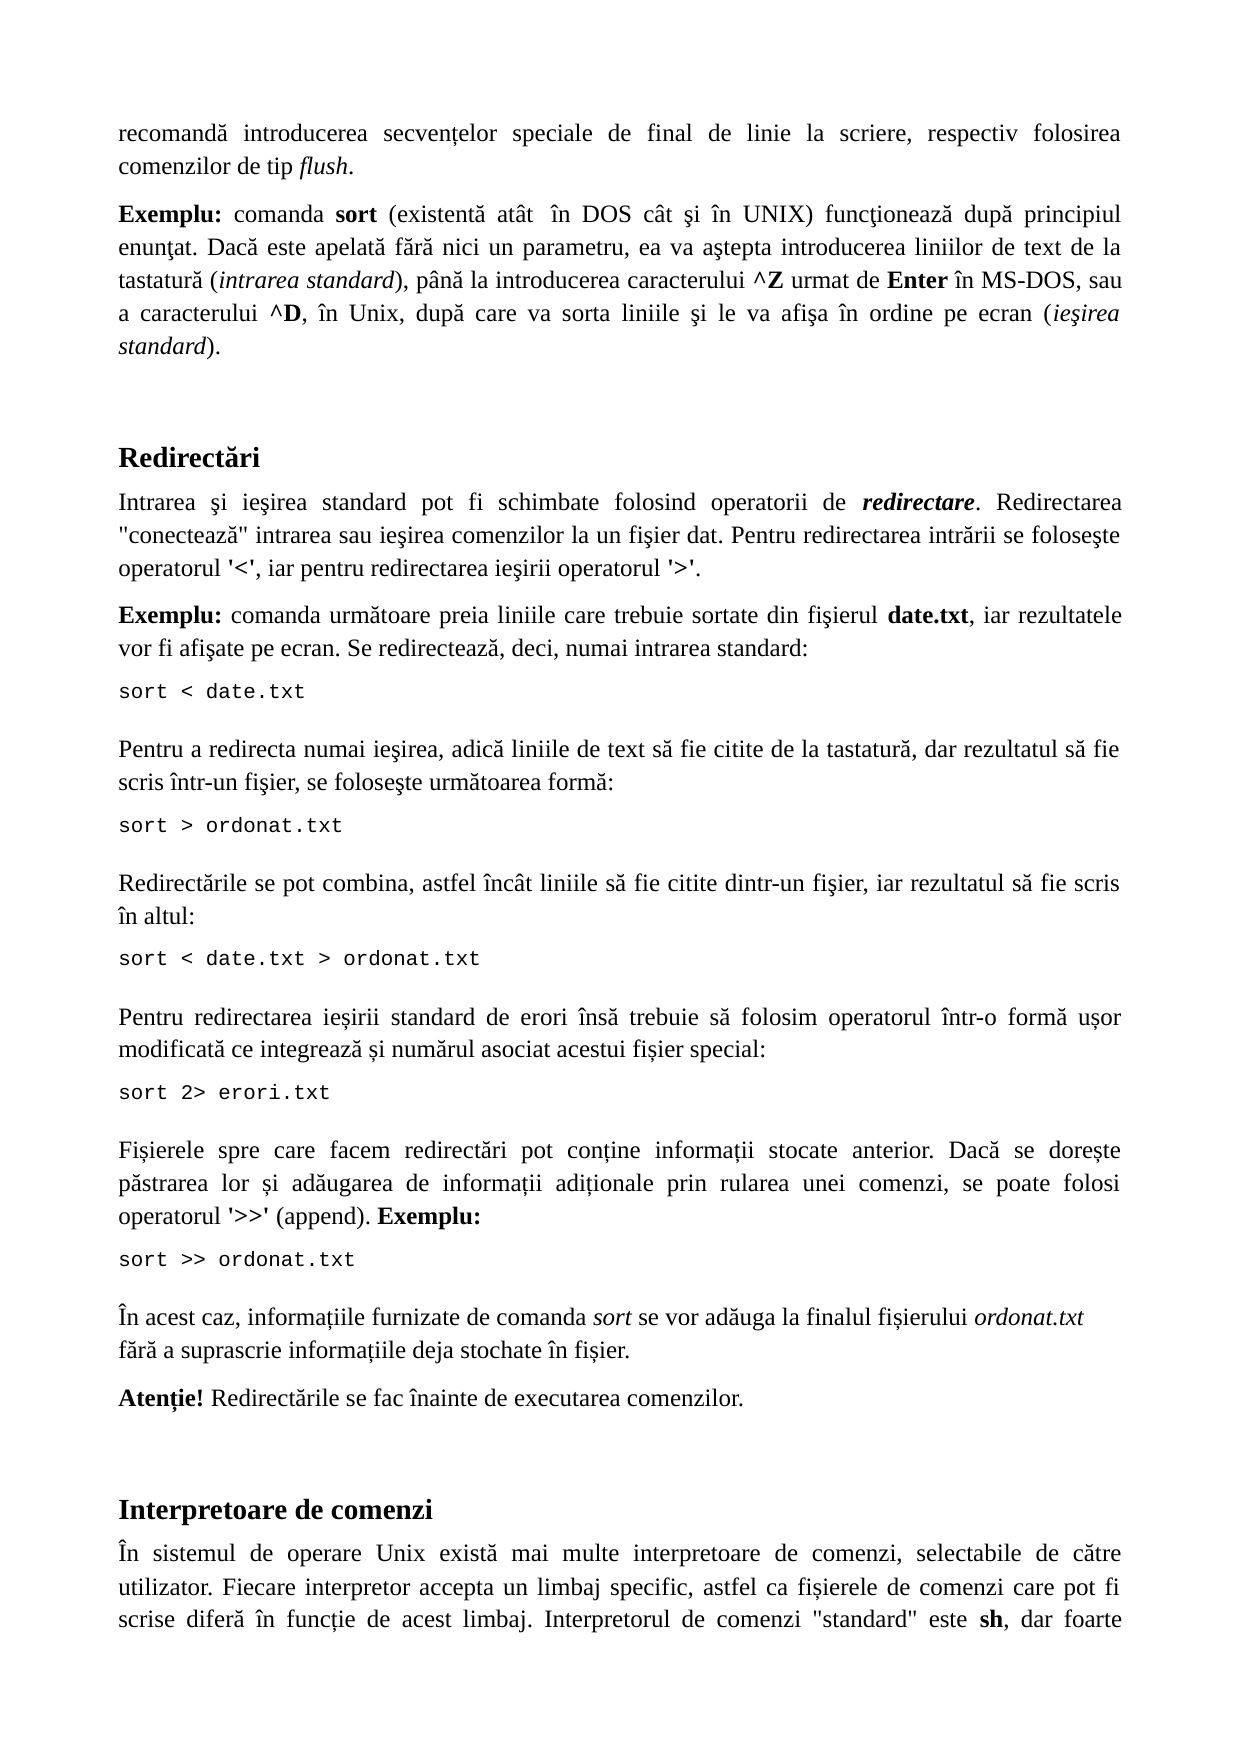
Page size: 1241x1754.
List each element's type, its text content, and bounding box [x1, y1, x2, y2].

text Pentru a redirecta numai ieşirea, adică liniile de text să fie citite de la tastatură, dar rezultatul să fie scris într-un fişier, se foloseşte următoarea formă: [118, 734, 1122, 796]
text sort < date.txt > ordonat.txt [118, 948, 1122, 972]
subtitle Redirectări [118, 441, 1122, 474]
text recomandă introducerea secvențelor speciale de final de linie la scriere, respectiv folosirea comenzilor de tip flush. [118, 118, 1122, 180]
text sort < date.txt [118, 681, 1122, 704]
text În sistemul de operare Unix există mai multe interpretoare de comenzi, selectabile de către utilizator. Fiecare interpretor accepta un limbaj specific, astfel ca fișierele de comenzi care pot fi scrise diferă în funcție de acest limbaj. Interpretorul de comenzi "standard" este sh, dar foarte [118, 1538, 1122, 1633]
text Exemplu: comanda sort (existentă atât în DOS cât şi în UNIX) funcţionează după principiul enunţat. Dacă este apelată fără nici un parametru, ea va aştepta introducerea liniilor de text de la tastatură (intrarea standard), până la introducerea caracterului ^Z urmat de Enter în MS-DOS, sau a caracterului ^D, în Unix, după care va sorta liniile şi le va afişa în ordine pe ecran (ieşirea standard). [118, 199, 1122, 359]
text sort 2> erori.txt [118, 1082, 1122, 1106]
text sort > ordonat.txt [118, 815, 1122, 838]
text Exemplu: comanda următoare preia liniile care trebuie sortate din fişierul date.txt, iar rezultatele vor fi afişate pe ecran. Se redirectează, deci, numai intrarea standard: [118, 600, 1122, 662]
subtitle Interpretoare de comenzi [118, 1492, 1122, 1526]
text Atenție! Redirectările se fac înainte de executarea comenzilor. [118, 1383, 1122, 1411]
text Fișierele spre care facem redirectări pot conține informații stocate anterior. Dacă se dorește păstrarea lor și adăugarea de informații adiționale prin rularea unei comenzi, se poate folosi operatorul '>>' (append). Exemplu: [118, 1135, 1122, 1230]
text sort >> ordonat.txt [118, 1249, 1122, 1273]
text Redirectările se pot combina, astfel încât liniile să fie citite dintr-un fişier, iar rezultatul să fie scris în altul: [118, 868, 1122, 929]
text Intrarea şi ieşirea standard pot fi schimbate folosind operatorii de redirectare. Redirectarea "conectează" intrarea sau ieşirea comenzilor la un fişier dat. Pentru redirectarea intrării se foloseşte operatorul '<', iar pentru redirectarea ieşirii operatorul '>'. [118, 487, 1122, 581]
text În acest caz, informațiile furnizate de comanda sort se vor adăuga la finalul fișierului ordonat.txt fără a suprascrie informațiile deja stochate în fișier. [118, 1302, 1122, 1364]
text Pentru redirectarea ieșirii standard de erori însă trebuie să folosim operatorul într-o formă ușor modificată ce integrează și numărul asociat acestui fișier special: [118, 1002, 1122, 1063]
